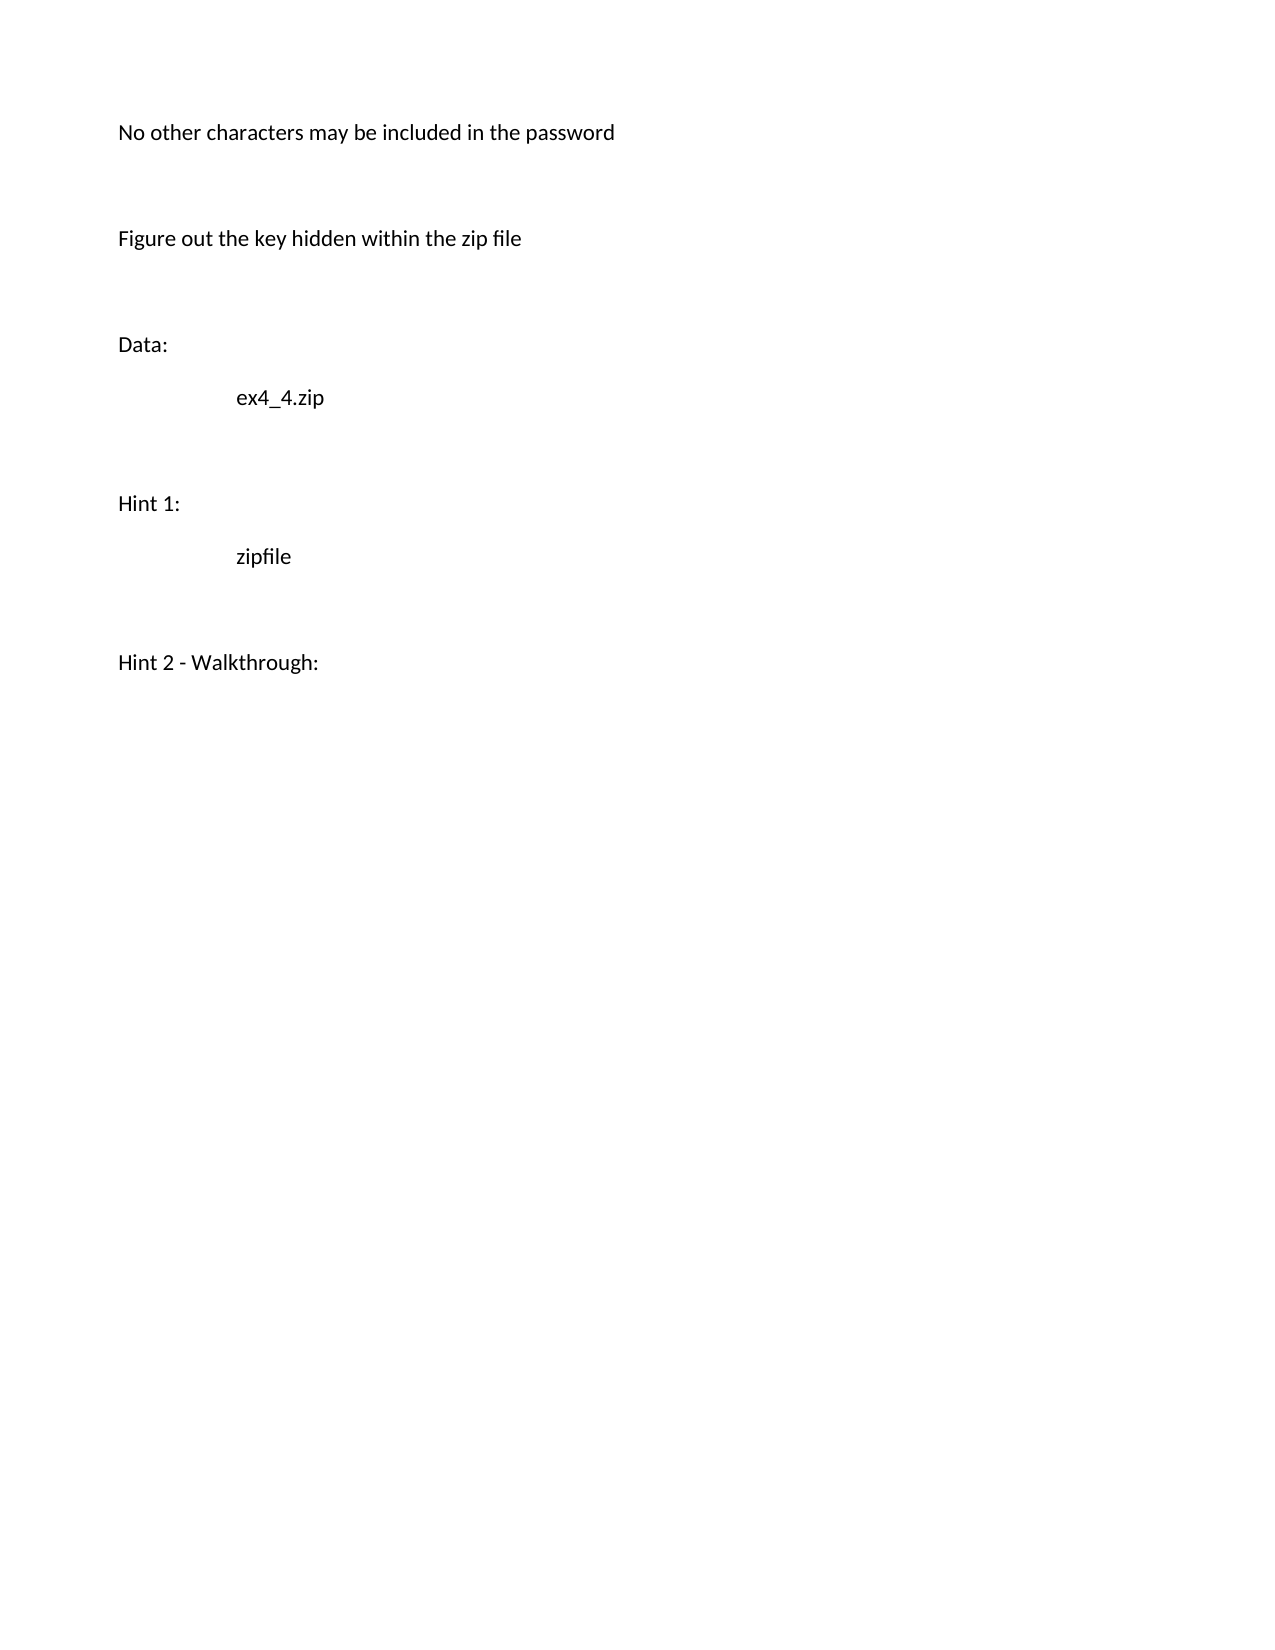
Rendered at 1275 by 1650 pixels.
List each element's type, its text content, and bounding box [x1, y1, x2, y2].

text Hint 1: [118, 489, 1157, 517]
text Data: [118, 330, 1157, 358]
text Figure out the key hidden within the zip file [118, 224, 1157, 252]
text zipfile [118, 542, 1157, 570]
text Hint 2 - Walkthrough: [118, 648, 1157, 676]
text ex4_4.zip [118, 383, 1157, 411]
text No other characters may be included in the password [118, 118, 1157, 146]
